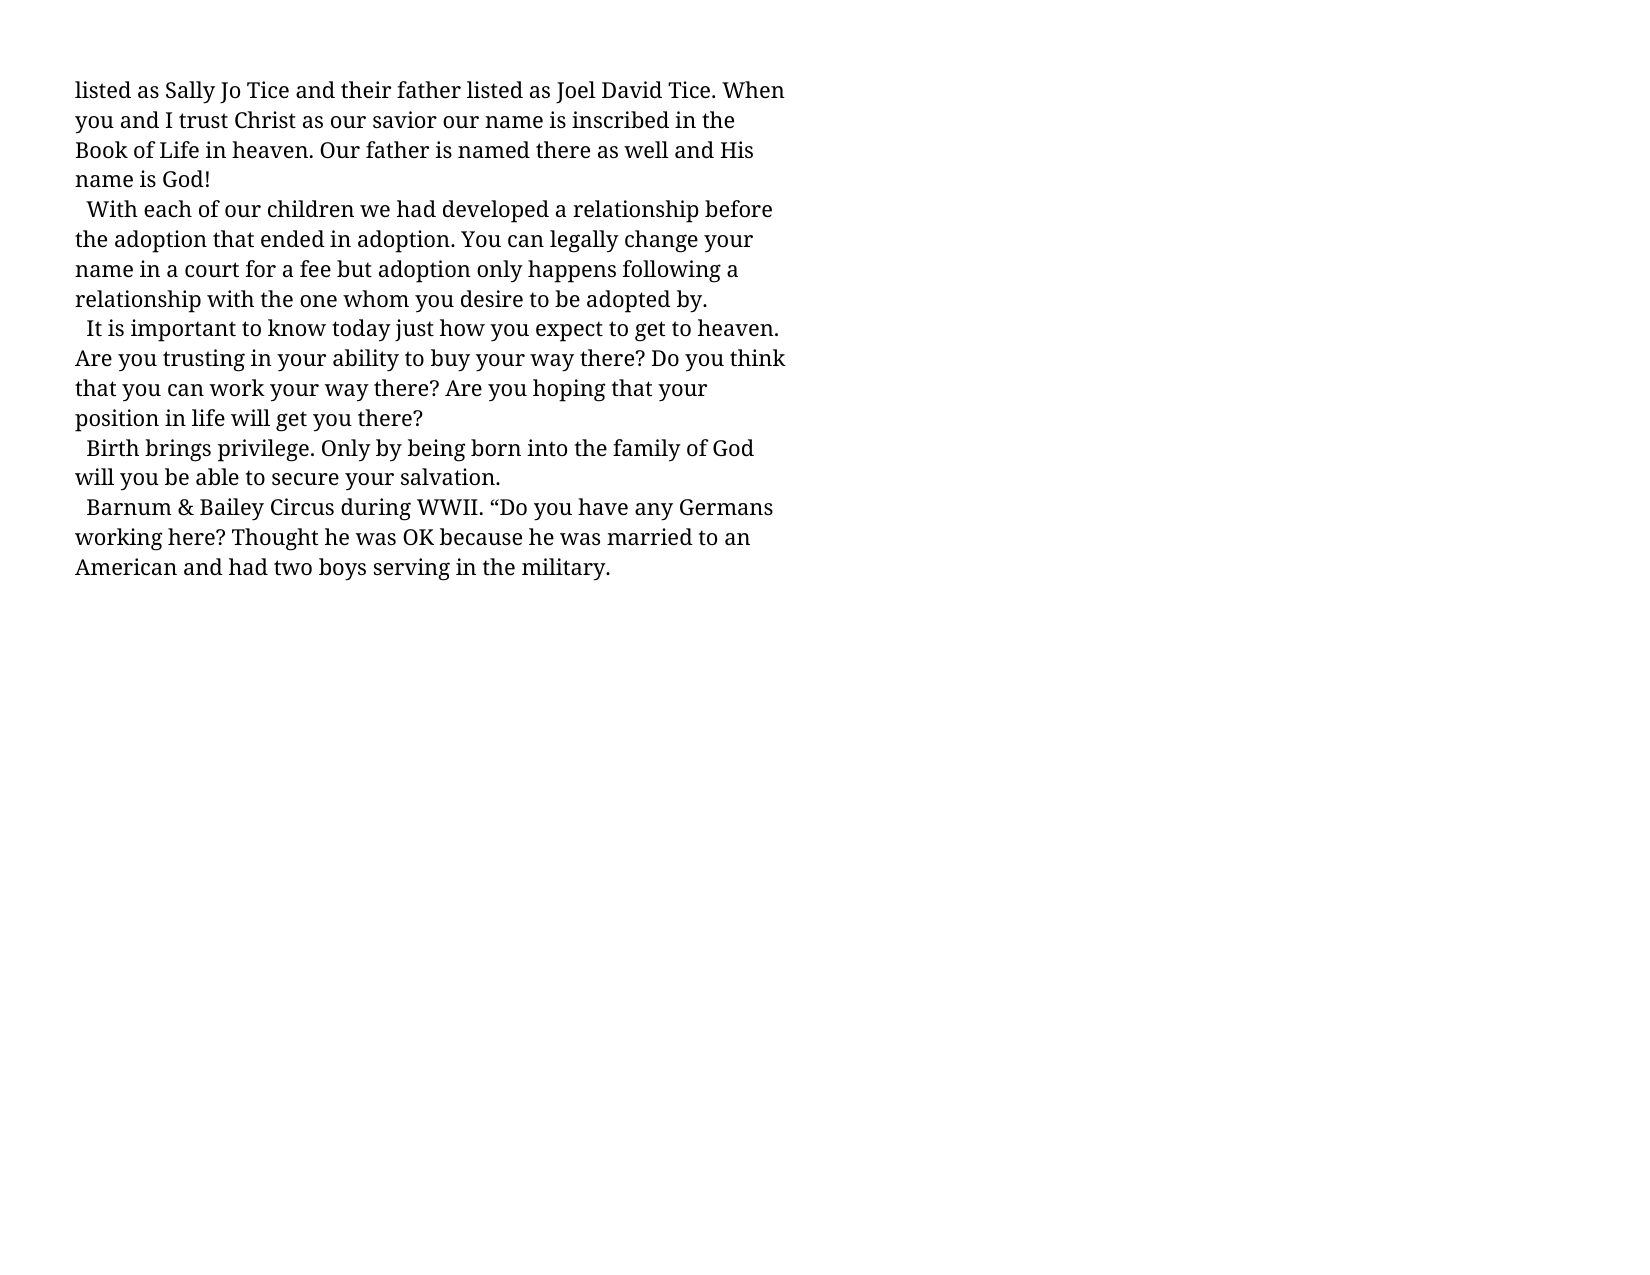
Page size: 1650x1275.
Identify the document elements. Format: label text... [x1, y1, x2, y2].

text Barnum & Bailey Circus during WWII. “Do you have any Germans working here? Thought he was OK because he was married to an American and had two boys serving in the military. [75, 492, 787, 581]
text It is important to know today just how you expect to get to heaven. Are you trusting in your ability to buy your way there? Do you think that you can work your way there? Are you hoping that your position in life will get you there? [75, 313, 787, 432]
text With each of our children we had developed a relationship before the adoption that ended in adoption. You can legally change your name in a court for a fee but adoption only happens following a relationship with the one whom you desire to be adopted by. [75, 194, 787, 313]
text listed as Sally Jo Tice and their father listed as Joel David Tice. When you and I trust Christ as our savior our name is inscribed in the Book of Life in heaven. Our father is named there as well and His name is God! [75, 75, 787, 194]
text Birth brings privilege. Only by being born into the family of God will you be able to secure your salvation. [75, 432, 787, 492]
